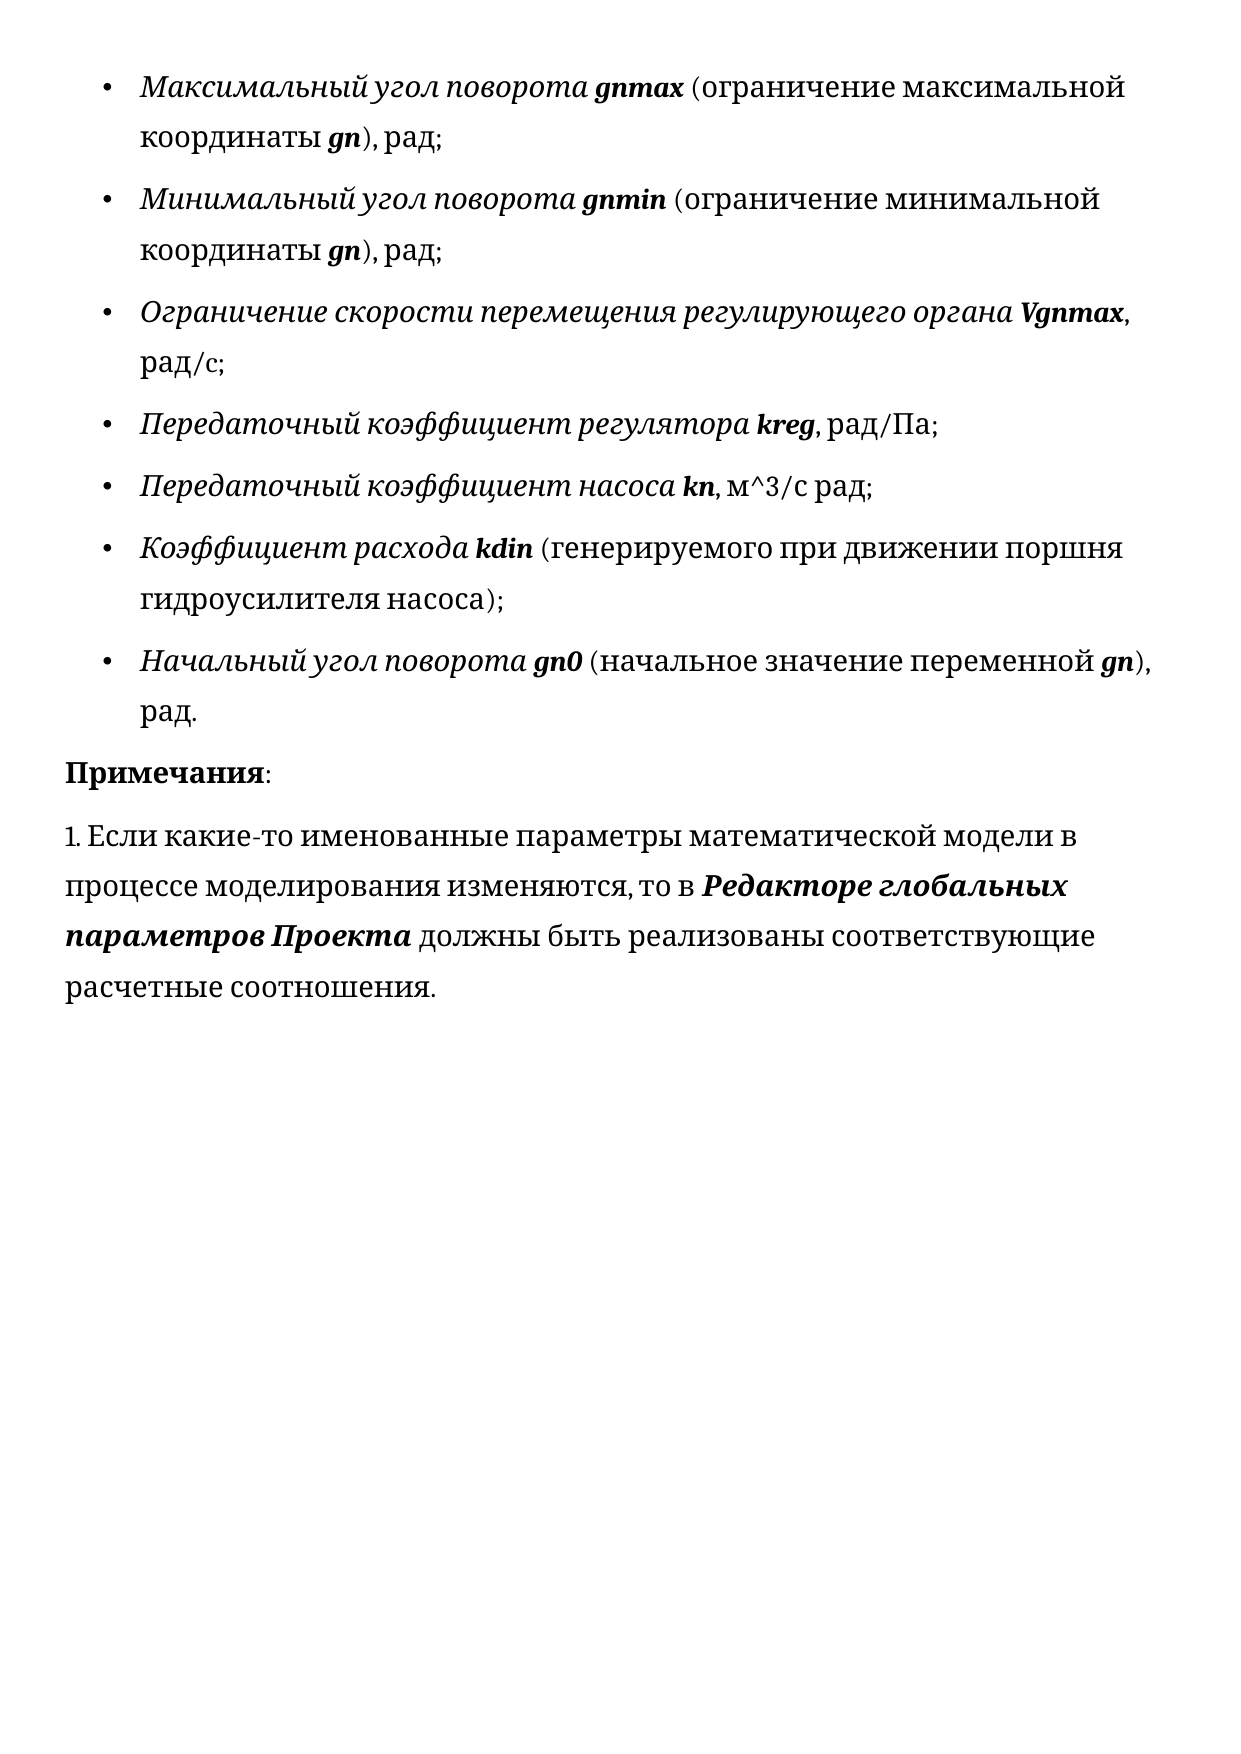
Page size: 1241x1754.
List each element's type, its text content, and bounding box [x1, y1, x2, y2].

table_cell Блок реализует математическую модель насоса с регулятором давления в составе источника гидравлического питания ГП. Основной регулируемой величиной в данной модели принято давление в гидролинии питания ГП с дросселирующими распределителями, которое обеспечивается путем изменения подачи рабочей жидкости в эту гидролинию. Учтены ограничения положения регулирующего органа насоса и скорости его перемещения при коротких трубопроводах. Предполагается, что угловая скорость вала насоса имеет постоянное значение. Устройства подпитки и ограничения давлений, аккумуляторы и трубопроводы до дросселирующих распределителей моделируются с помощью других модулей. Блок имеет 2 входных порта и 2 выходных порта. Входные порты: На 1-ый входной порт (слева) подается сигнал, соответствующий входному (заданному) значению давления питания Ppit0; На 2-ой входной порт (слева) подается сигнал, соответствующий значению выходного, регулируемого давления питания Рn. Выходные порты: На 1-ом выходном порте (справа) формируется сигнал, соответствующий значению подачи насоса Qn; На 2-ом выходном порте (справа) формируется сигнал, соответствующий значению угла поворота регулирующего органа насоса gn. Свойства: Максимальный угол поворота gnmax (ограничение максимальной координаты gn), рад; Минимальный угол поворота gnmin (ограничение минимальной координаты gn), рад; Ограничение скорости перемещения регулирующего органа Vgnmax, рад/c; Передаточный коэффициент регулятора kreg, рад/Па; Передаточный коэффициент насоса kn, м^3/с рад; Коэффициент расхода kdin (генерируемого при движении поршня гидроусилителя насоса); Начальный угол поворота gn0 (начальное значение переменной gn), рад. Примечания: 1. Если какие-то именованные параметры математической модели в процессе моделирования изменяются, то в Редакторе глобальных параметров Проекта должны быть реализованы соответствующие расчетные соотношения. [59, 59, 1181, 1016]
